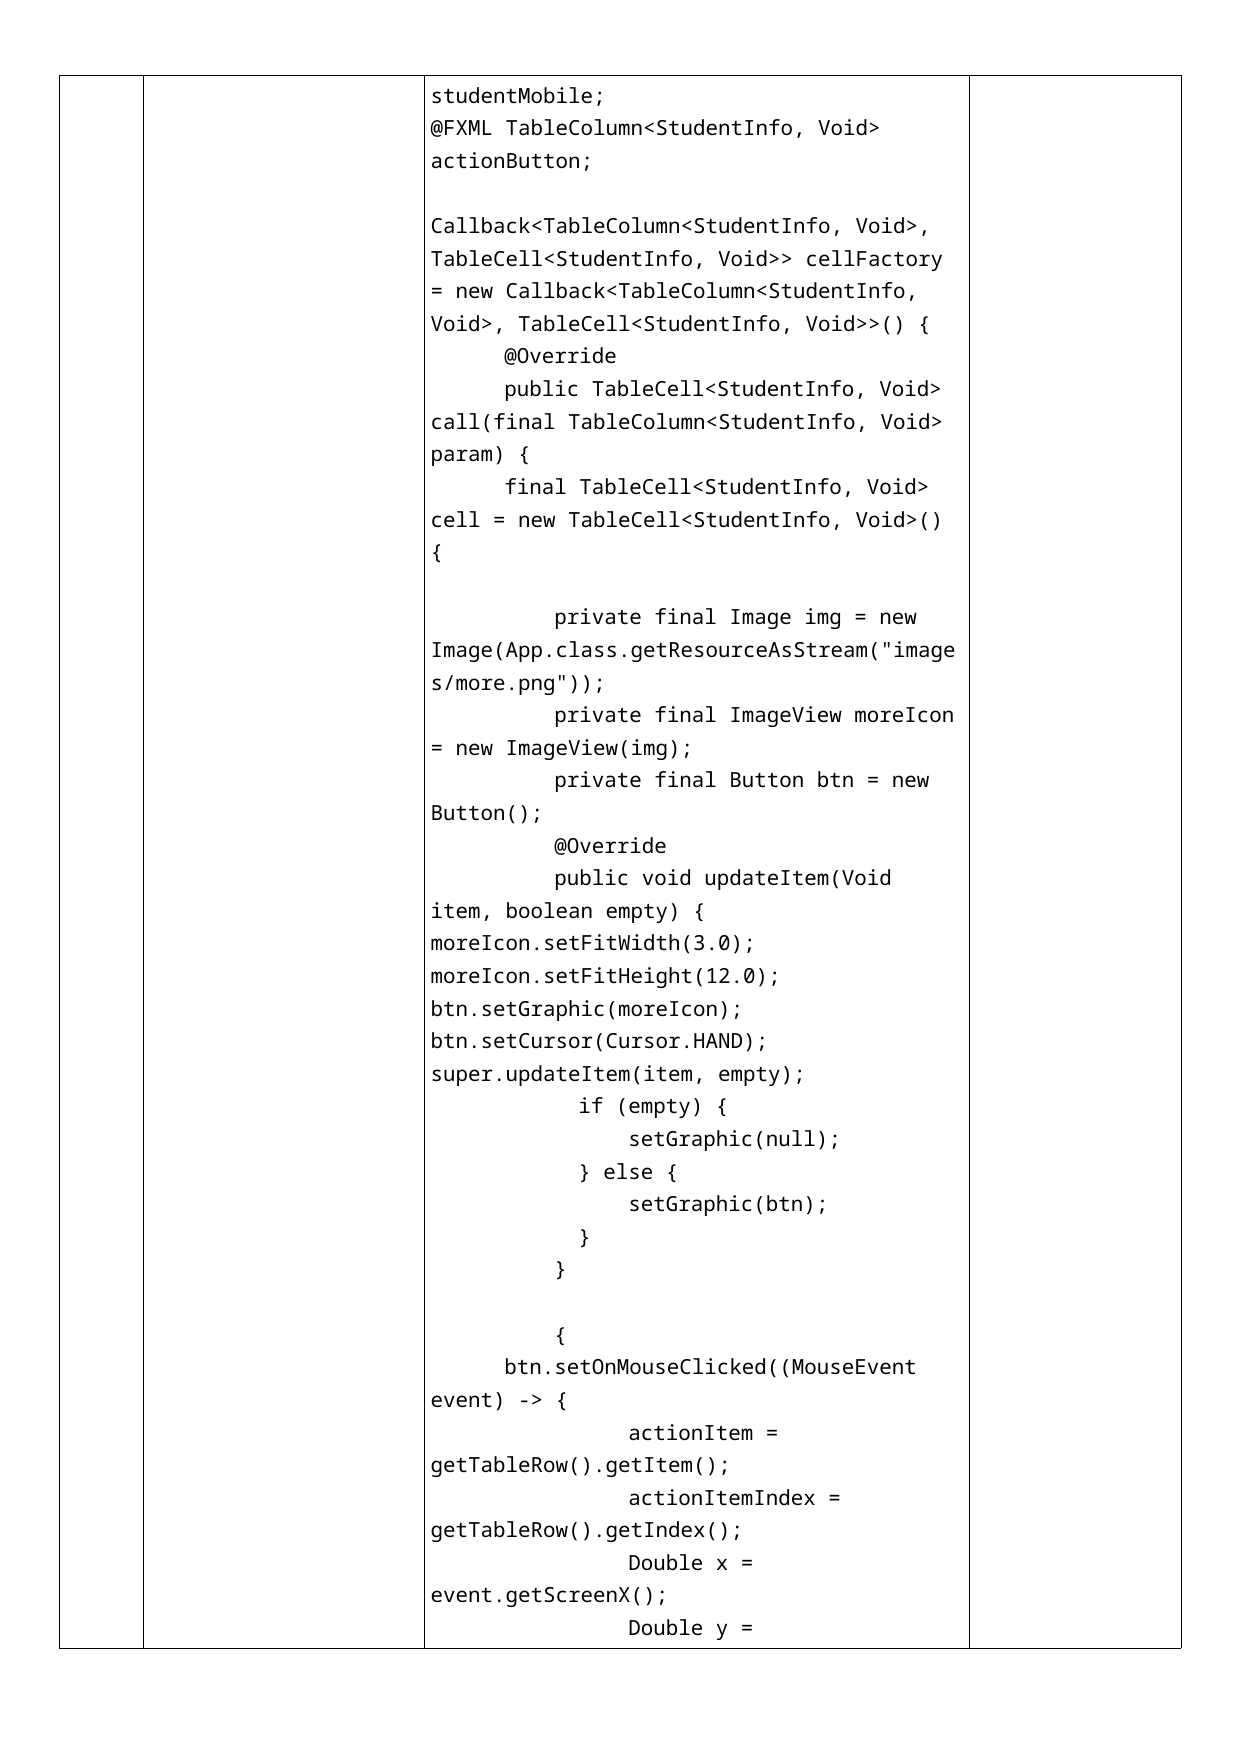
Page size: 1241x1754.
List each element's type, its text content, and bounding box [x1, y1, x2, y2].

table_cell [60, 76, 143, 1647]
table_cell [144, 76, 424, 1647]
table_cell [970, 76, 1181, 1647]
table_cell studentMobile; @FXML TableColumn<StudentInfo, Void> actionButton; Callback<TableColumn<StudentInfo, Void>, TableCell<StudentInfo, Void>> cellFactory = new Callback<TableColumn<StudentInfo, Void>, TableCell<StudentInfo, Void>>() { @Override public TableCell<StudentInfo, Void> call(final TableColumn<StudentInfo, Void> param) { final TableCell<StudentInfo, Void> cell = new TableCell<StudentInfo, Void>() { private final Image img = new Image(App.class.getResourceAsStream("images/more.png")); private final ImageView moreIcon = new ImageView(img); private final Button btn = new Button(); @Override public void updateItem(Void item, boolean empty) { moreIcon.setFitWidth(3.0); moreIcon.setFitHeight(12.0); btn.setGraphic(moreIcon); btn.setCursor(Cursor.HAND); super.updateItem(item, empty); if (empty) { setGraphic(null); } else { setGraphic(btn); } } { btn.setOnMouseClicked((MouseEvent event) -> { actionItem = getTableRow().getItem(); actionItemIndex = getTableRow().getIndex(); Double x = event.getScreenX(); Double y = [425, 76, 969, 1647]
